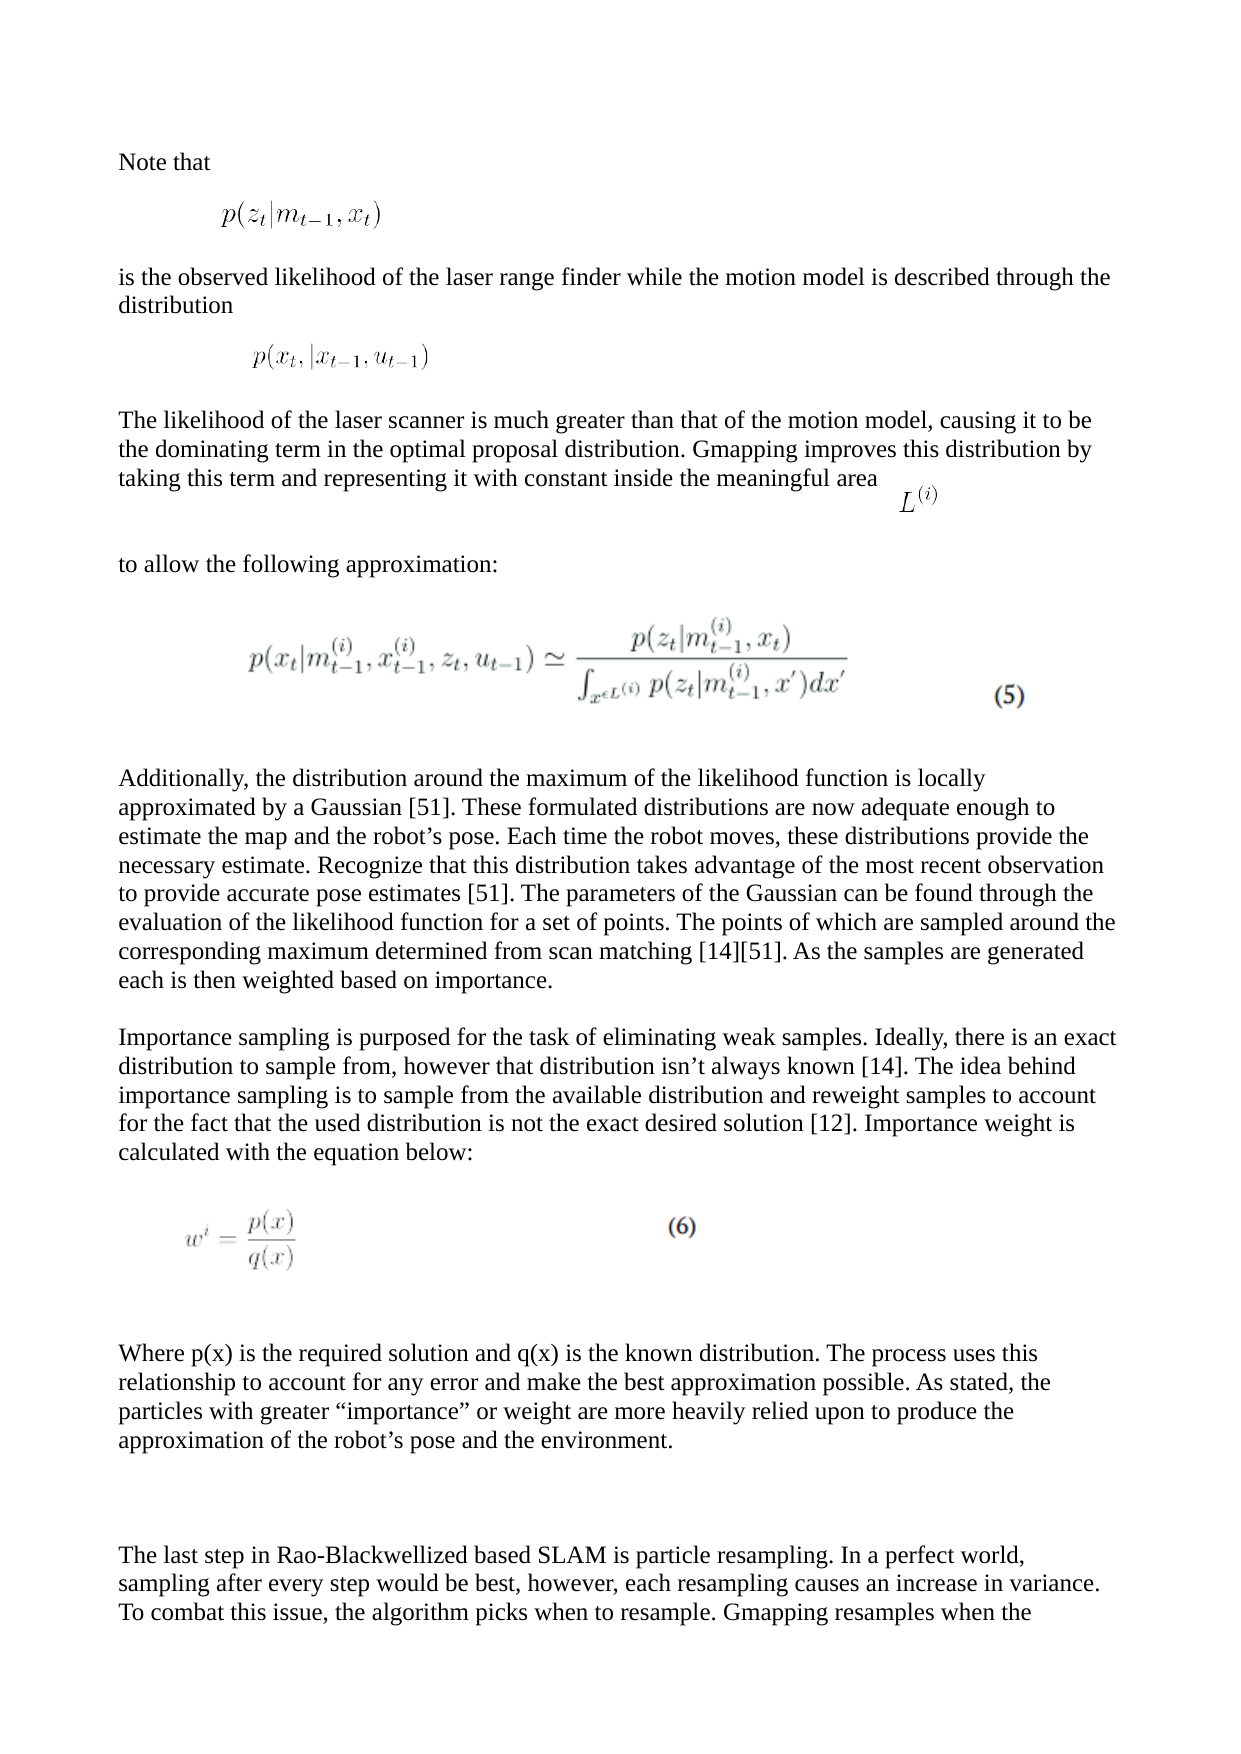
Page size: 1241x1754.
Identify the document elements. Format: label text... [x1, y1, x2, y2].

picture [250, 335, 428, 380]
text Additionally, the distribution around the maximum of the likelihood function is locally approximated by a Gaussian [51]. These formulated distributions are now adequate enough to estimate the map and the robot’s pose. Each time the robot moves, these distributions provide the necessary estimate. Recognize that this distribution takes advantage of the most recent observation to provide accurate pose estimates [51]. The parameters of the Gaussian can be found through the evaluation of the likelihood function for a set of points. The points of which are sampled around the corresponding maximum determined from scan matching [14][51]. As the samples are generated each is then weighted based on importance. [118, 763, 1122, 993]
text Where p(x) is the required solution and q(x) is the known distribution. The process uses this relationship to account for any error and make the best approximation possible. As stated, the particles with greater “importance” or weight are more heavily relied upon to produce the approximation of the robot’s pose and the environment. [118, 1338, 1122, 1453]
text to allow the following approximation: [118, 549, 1122, 578]
text The last step in Rao-Blackwellized based SLAM is particle resampling. In a perfect world, sampling after every step would be best, however, each resampling causes an increase in variance. To combat this issue, the algorithm picks when to resample. Gmapping resamples when the [118, 1540, 1122, 1626]
picture [896, 474, 941, 522]
picture [216, 185, 383, 247]
picture [145, 1182, 733, 1294]
text Importance sampling is purposed for the task of eliminating weak samples. Ideally, there is an exact distribution to sample from, however that distribution isn’t always known [14]. The idea behind importance sampling is to sample from the available distribution and reweight samples to account for the fact that the used distribution is not the exact desired solution [12]. Importance weight is calculated with the equation below: [118, 1022, 1122, 1166]
text Note that [118, 147, 1122, 176]
text is the observed likelihood of the laser range finder while the motion model is described through the distribution [118, 262, 1122, 319]
picture [211, 603, 1051, 735]
text The likelihood of the laser scanner is much greater than that of the motion model, causing it to be the dominating term in the optimal proposal distribution. Gmapping improves this distribution by taking this term and representing it with constant inside the meaningful area [118, 406, 1122, 492]
